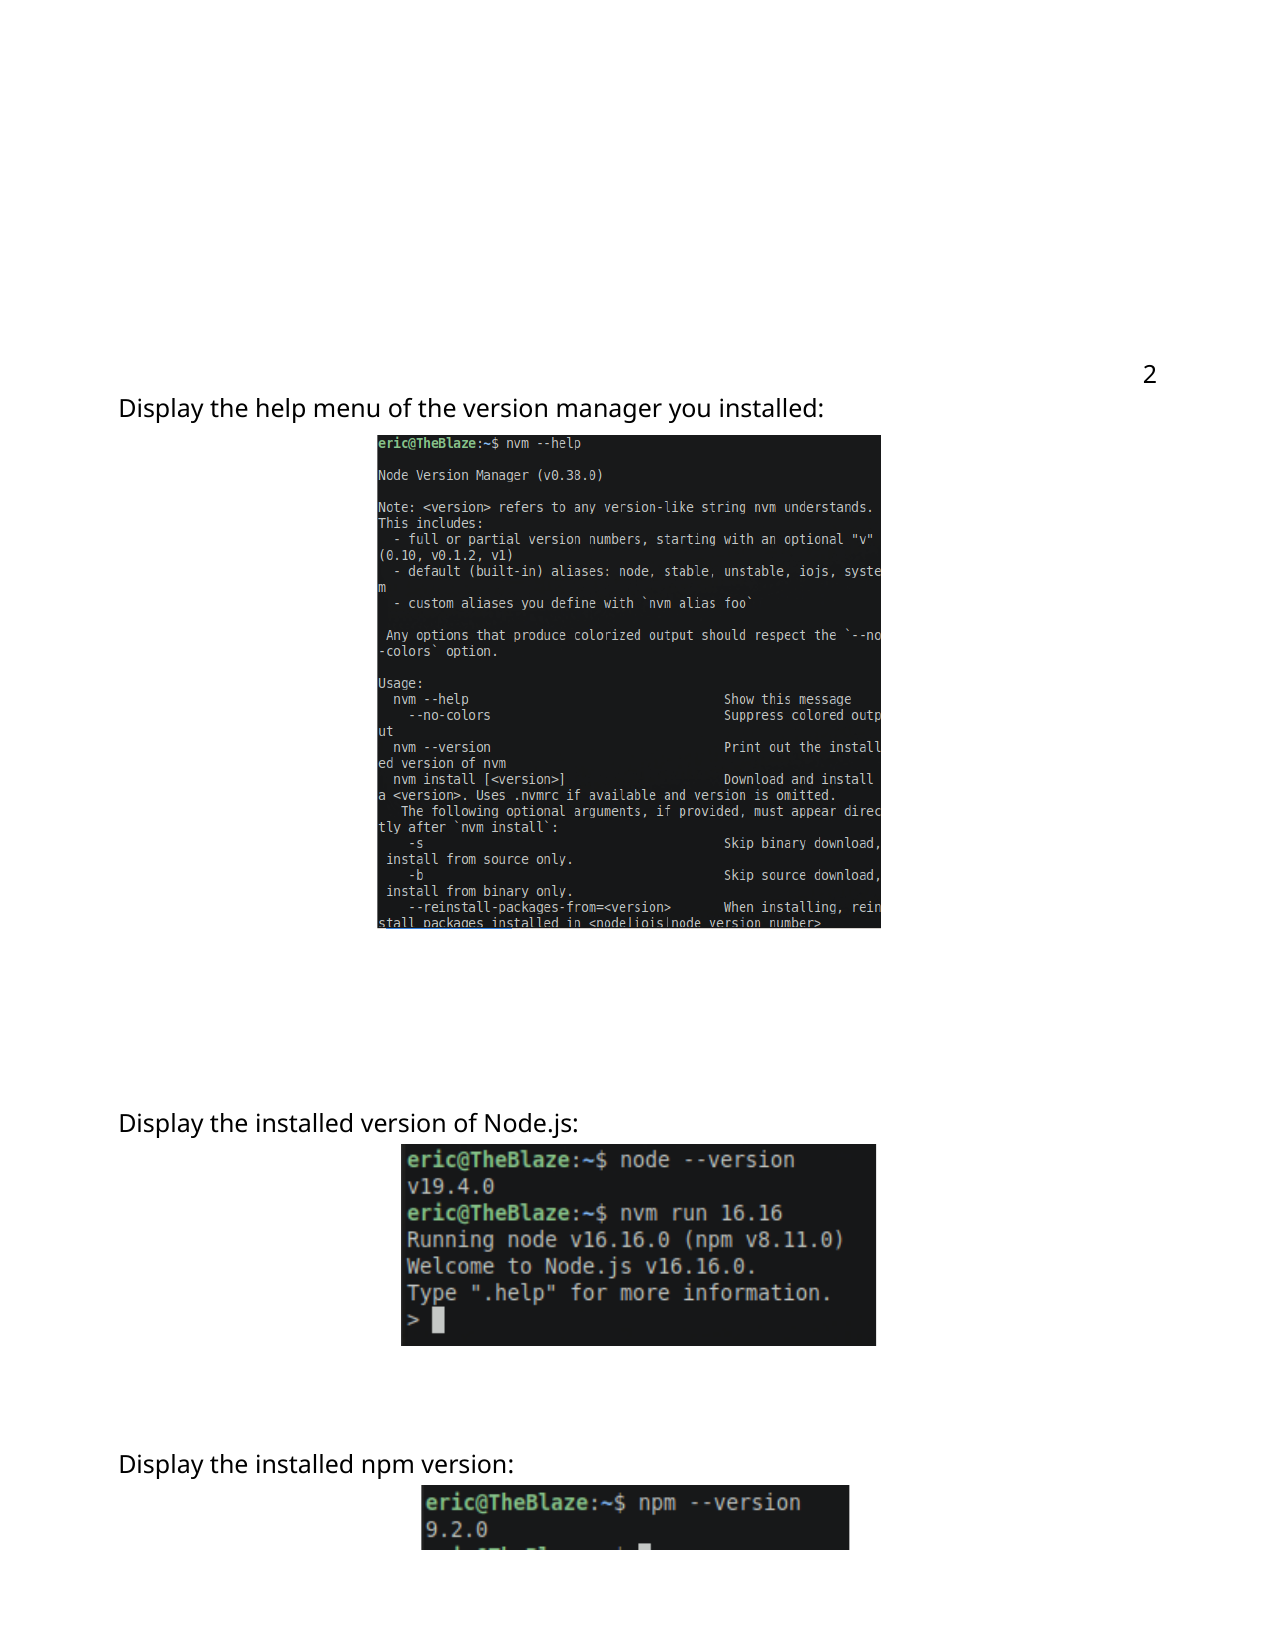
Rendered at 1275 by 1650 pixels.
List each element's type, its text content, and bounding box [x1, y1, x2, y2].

picture [401, 1144, 877, 1346]
picture [421, 1485, 850, 1550]
text Display the help menu of the version manager you installed: [118, 391, 1157, 425]
text 2 [118, 357, 1157, 391]
text Display the installed version of Node.js: [118, 1106, 1157, 1140]
text Display the installed npm version: [118, 1447, 1157, 1481]
picture [377, 435, 881, 929]
